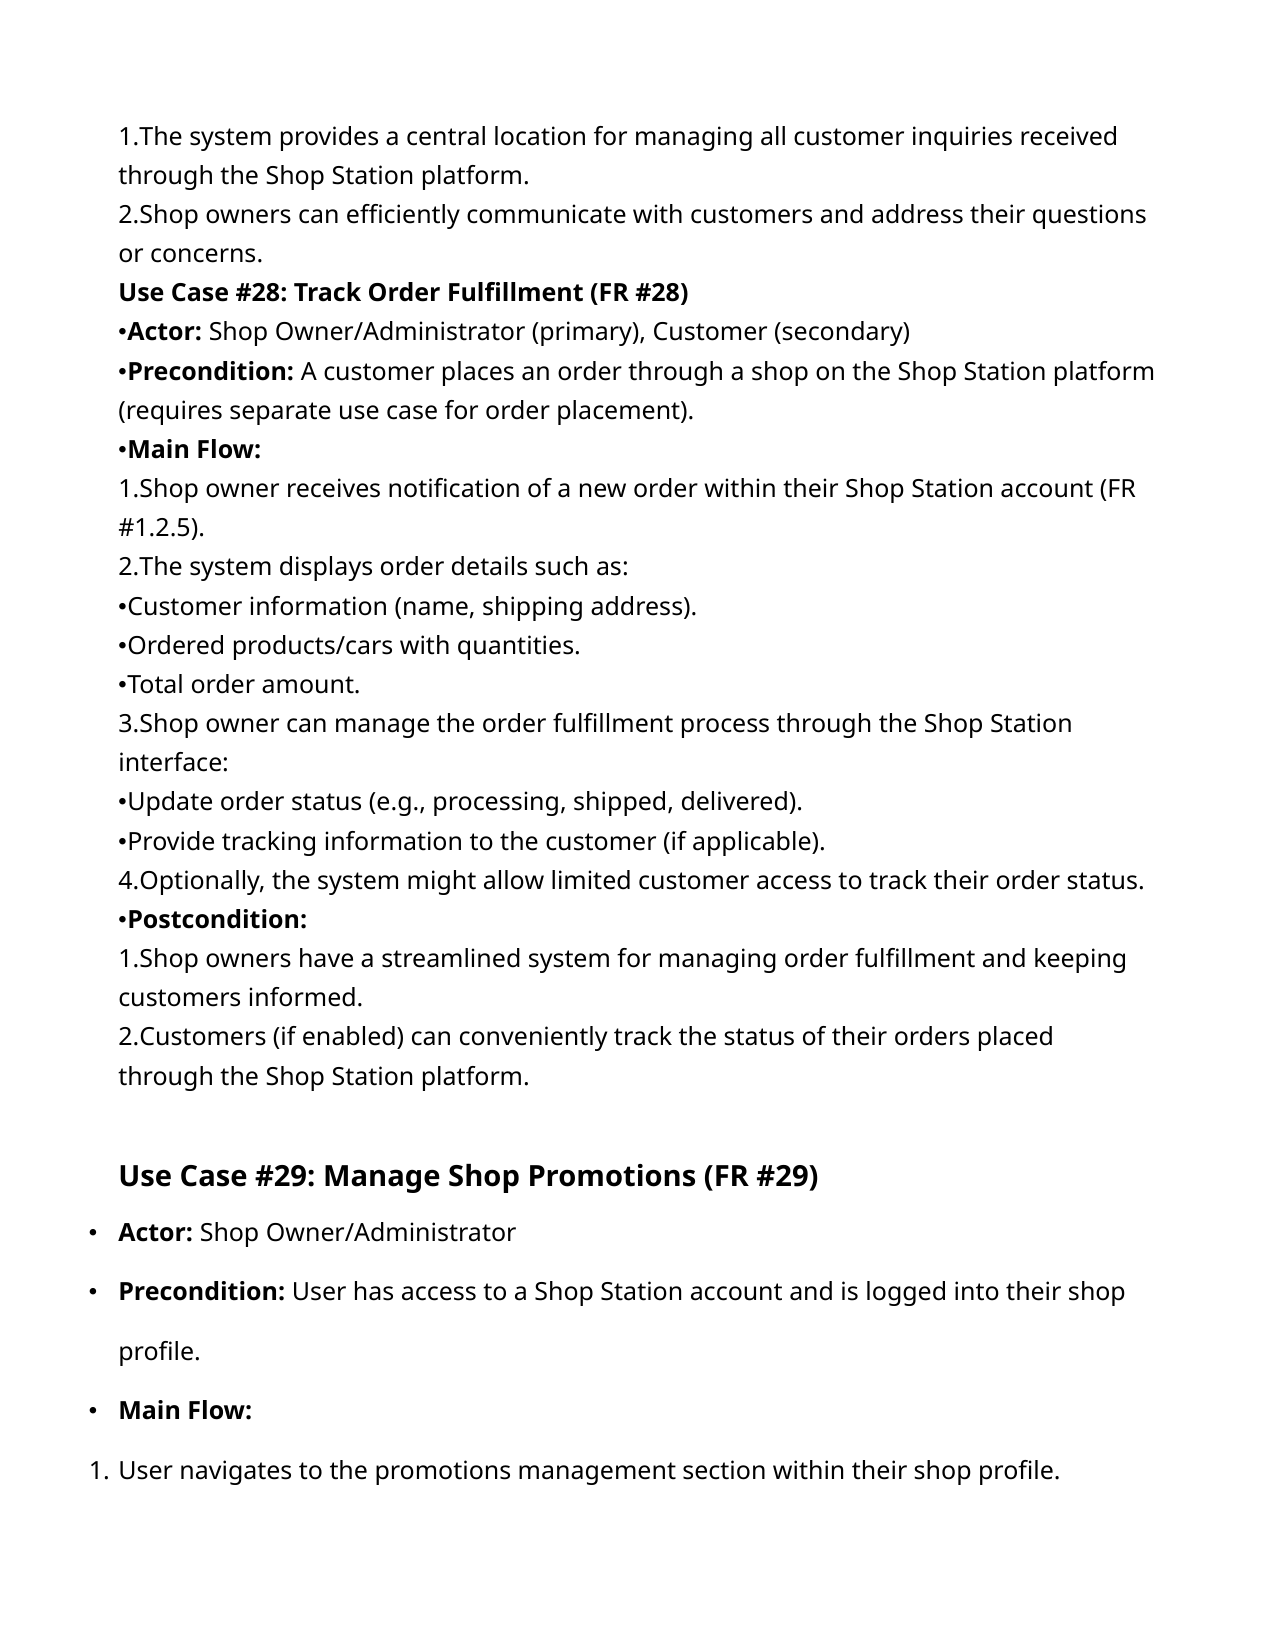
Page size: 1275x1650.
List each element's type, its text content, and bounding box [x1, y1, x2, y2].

list Precondition: User has access to a Shop Station account and is logged into their shop profile. [118, 1274, 1157, 1367]
list Total order amount. [118, 666, 1157, 701]
list Customers (if enabled) can conveniently track the status of their orders placed through the Shop Station platform. [118, 1019, 1157, 1092]
list The system displays order details such as: [118, 549, 1157, 583]
list Main Flow: [118, 431, 1157, 466]
list Actor: Shop Owner/Administrator [118, 1214, 1157, 1248]
list Main Flow: [118, 1393, 1157, 1427]
text Use Case #28: Track Order Fulfillment (FR #28) [118, 275, 1157, 309]
subtitle Use Case #29: Manage Shop Promotions (FR #29) [118, 1155, 1157, 1194]
list Optionally, the system might allow limited customer access to track their order status. [118, 862, 1157, 896]
list The system provides a central location for managing all customer inquiries received through the Shop Station platform. [118, 118, 1157, 191]
list Update order status (e.g., processing, shipped, delivered). [118, 784, 1157, 818]
list Shop owner can manage the order fulfillment process through the Shop Station interface: [118, 706, 1157, 779]
list Postcondition: [118, 901, 1157, 936]
list Provide tracking information to the customer (if applicable). [118, 823, 1157, 857]
list Shop owner receives notification of a new order within their Shop Station account (FR #1.2.5). [118, 471, 1157, 544]
list Shop owners can efficiently communicate with customers and address their questions or concerns. [118, 196, 1157, 270]
list Precondition: A customer places an order through a shop on the Shop Station platform (requires separate use case for order placement). [118, 353, 1157, 426]
list Actor: Shop Owner/Administrator (primary), Customer (secondary) [118, 314, 1157, 348]
list Shop owners have a streamlined system for managing order fulfillment and keeping customers informed. [118, 941, 1157, 1014]
list User navigates to the promotions management section within their shop profile. [118, 1453, 1157, 1487]
list Customer information (name, shipping address). [118, 588, 1157, 622]
list Ordered products/cars with quantities. [118, 627, 1157, 661]
